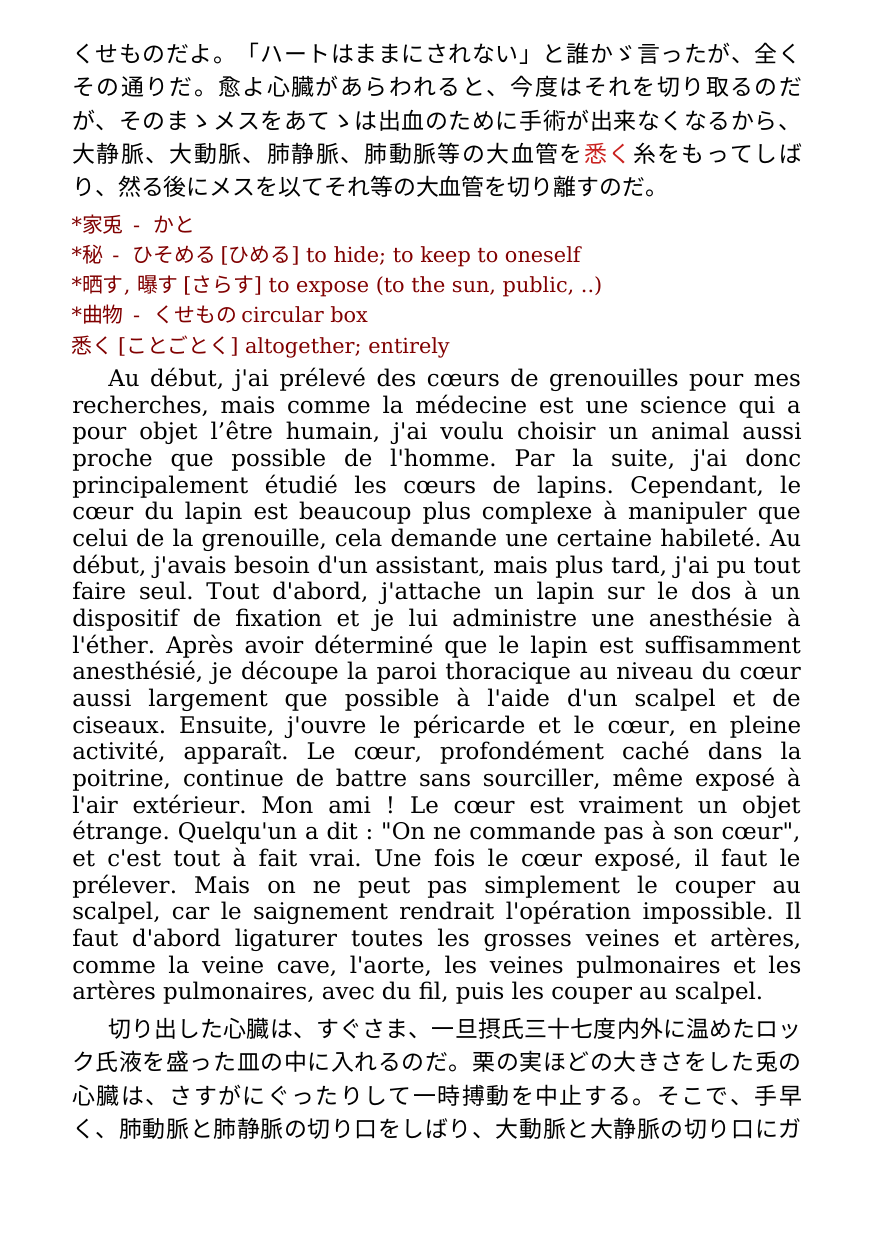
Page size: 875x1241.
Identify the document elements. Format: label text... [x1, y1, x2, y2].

text Au début, j'ai prélevé des cœurs de grenouilles pour mes recherches, mais comme la médecine est une science qui a pour objet l’être humain, j'ai voulu choisir un animal aussi proche que possible de l'homme. Par la suite, j'ai donc principalement étudié les cœurs de lapins. Cependant, le cœur du lapin est beaucoup plus complexe à manipuler que celui de la grenouille, cela demande une certaine habileté. Au début, j'avais besoin d'un assistant, mais plus tard, j'ai pu tout faire seul. Tout d'abord, j'attache un lapin sur le dos à un dispositif de fixation et je lui administre une anesthésie à l'éther. Après avoir déterminé que le lapin est suffisamment anesthésié, je découpe la paroi thoracique au niveau du cœur aussi largement que possible à l'aide d'un scalpel et de ciseaux. Ensuite, j'ouvre le péricarde et le cœur, en pleine activité, apparaît. Le cœur, profondément caché dans la poitrine, continue de battre sans sourciller, même exposé à l'air extérieur. Mon ami ! Le cœur est vraiment un objet étrange. Quelqu'un a dit : "On ne commande pas à son cœur", et c'est tout à fait vrai. Une fois le cœur exposé, il faut le prélever. Mais on ne peut pas simplement le couper au scalpel, car le saignement rendrait l'opération impossible. Il faut d'abord ligaturer toutes les grosses veines et artères, comme la veine cave, l'aorte, les veines pulmonaires et les artères pulmonaires, avec du fil, puis les couper au scalpel. [72, 365, 802, 1005]
text *曲物 - くせもの circular box [71, 299, 803, 329]
text *秘 - ひそめる [ひめる] to hide; to keep to oneself [71, 238, 803, 268]
text *家兎 - かと [71, 208, 803, 238]
text *晒す, 曝す [さらす] to expose (to the sun, public, ..) [71, 268, 803, 299]
text 悉く [ことごとく] altogether; entirely [71, 329, 803, 359]
text くせものだよ。「ハートはままにされない」と誰かゞ言ったが、全くその通りだ。愈よ心臓があらわれると、今度はそれを切り取るのだが、そのまゝメスをあてゝは出血のために手術が出来なくなるから、大静脈、大動脈、肺静脈、肺動脈等の大血管を悉く糸をもってしばり、然る後にメスを以てそれ等の大血管を切り離すのだ。 [72, 36, 802, 202]
text 切り出した心臓は、すぐさま、一旦摂氏三十七度内外に温めたロック氏液を盛った皿の中に入れるのだ。栗の実ほどの大きさをした兎の心臓は、さすがにぐったりして一時搏動を中止する。そこで、手早く、肺動脈と肺静脈の切り口をしばり、大動脈と大静脈の切り口にガ [72, 1011, 802, 1144]
